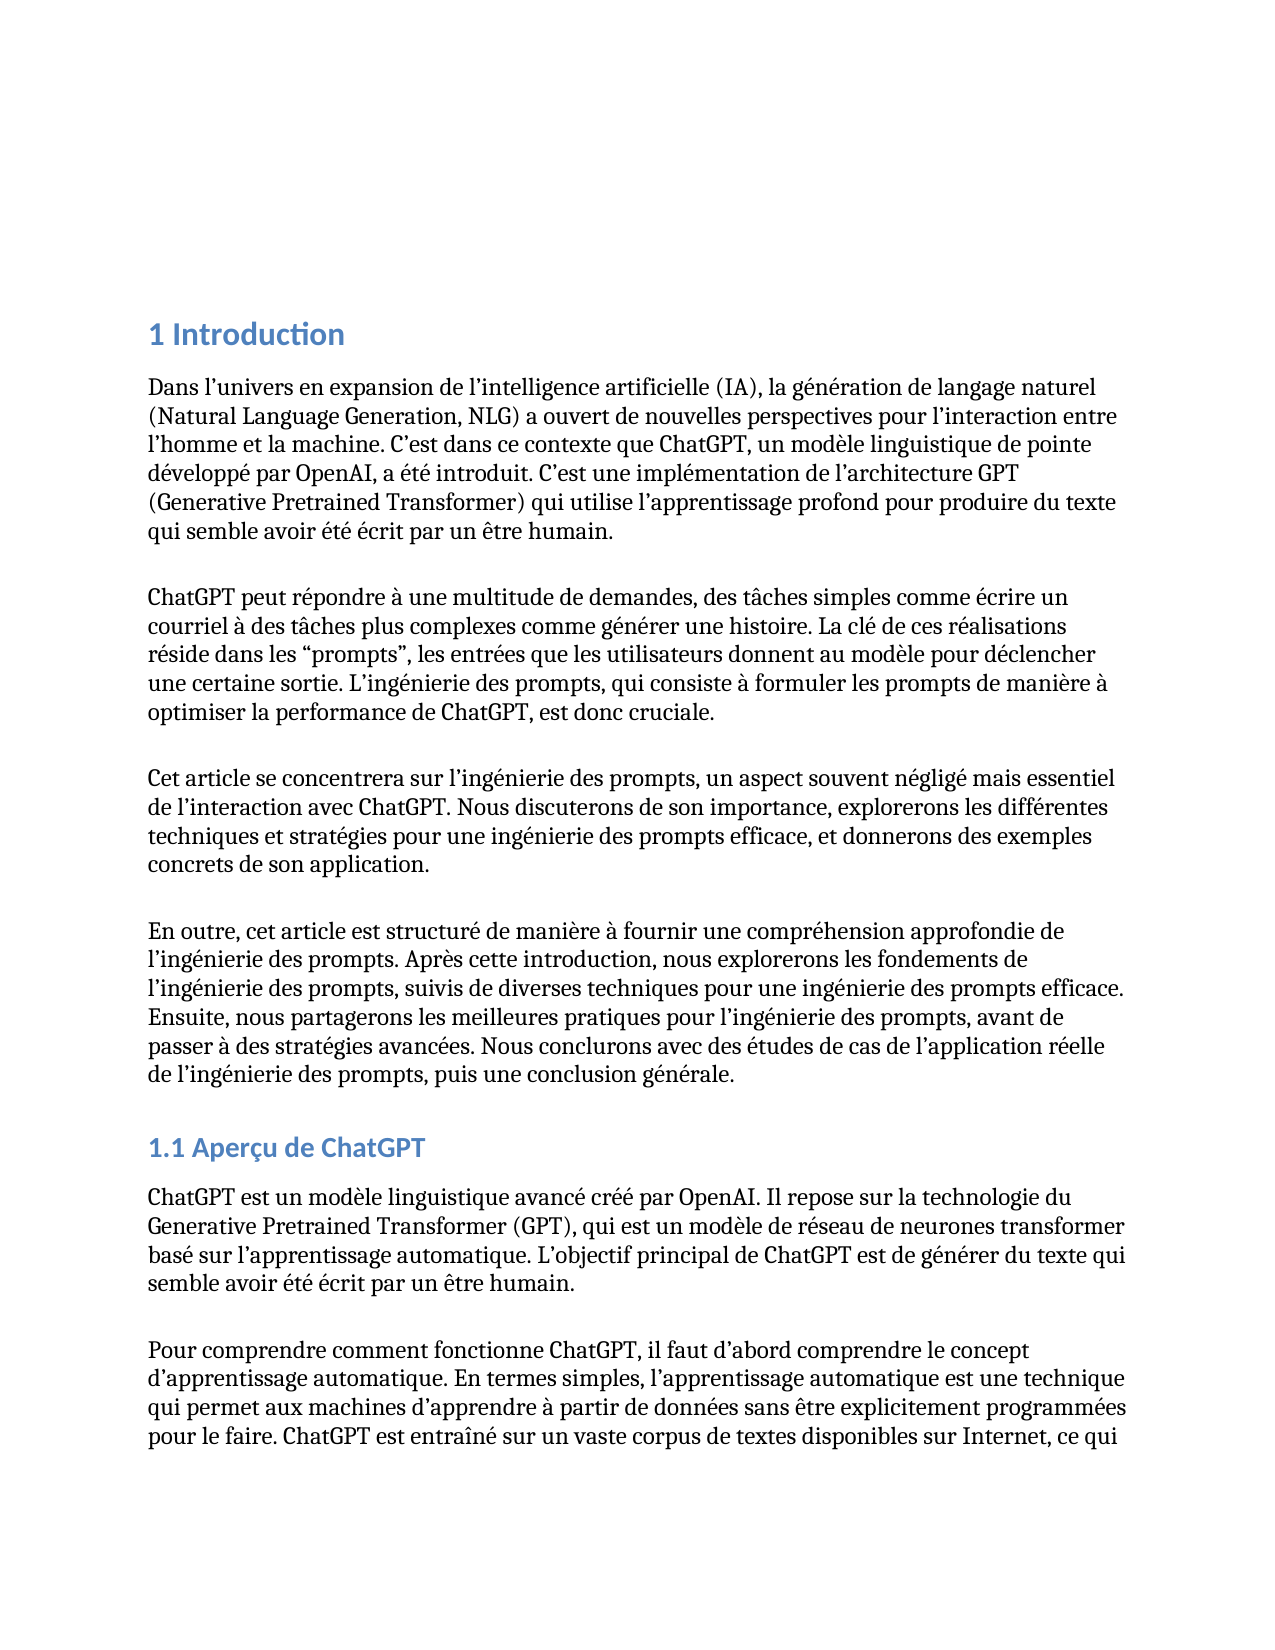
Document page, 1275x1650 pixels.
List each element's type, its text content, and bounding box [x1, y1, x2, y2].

text ChatGPT peut répondre à une multitude de demandes, des tâches simples comme écrire un courriel à des tâches plus complexes comme générer une histoire. La clé de ces réalisations réside dans les “prompts”, les entrées que les utilisateurs donnent au modèle pour déclencher une certaine sortie. L’ingénierie des prompts, qui consiste à formuler les prompts de manière à optimiser la performance de ChatGPT, est donc cruciale. [148, 583, 1127, 727]
text Cet article se concentrera sur l’ingénierie des prompts, un aspect souvent négligé mais essentiel de l’interaction avec ChatGPT. Nous discuterons de son importance, explorerons les différentes techniques et stratégies pour une ingénierie des prompts efficace, et donnerons des exemples concrets de son application. [148, 764, 1127, 879]
text En outre, cet article est structuré de manière à fournir une compréhension approfondie de l’ingénierie des prompts. Après cette introduction, nous explorerons les fondements de l’ingénierie des prompts, suivis de diverses techniques pour une ingénierie des prompts efficace. Ensuite, nous partagerons les meilleures pratiques pour l’ingénierie des prompts, avant de passer à des stratégies avancées. Nous conclurons avec des études de cas de l’application réelle de l’ingénierie des prompts, puis une conclusion générale. [148, 917, 1127, 1089]
subtitle 1.1 Aperçu de ChatGPT [148, 1129, 1127, 1164]
text ChatGPT est un modèle linguistique avancé créé par OpenAI. Il repose sur la technologie du Generative Pretrained Transformer (GPT), qui est un modèle de réseau de neurones transformer basé sur l’apprentissage automatique. L’objectif principal de ChatGPT est de générer du texte qui semble avoir été écrit par un être humain. [148, 1183, 1127, 1298]
text Dans l’univers en expansion de l’intelligence artificielle (IA), la génération de langage naturel (Natural Language Generation, NLG) a ouvert de nouvelles perspectives pour l’interaction entre l’homme et la machine. C’est dans ce contexte que ChatGPT, un modèle linguistique de pointe développé par OpenAI, a été introduit. C’est une implémentation de l’architecture GPT (Generative Pretrained Transformer) qui utilise l’apprentissage profond pour produire du texte qui semble avoir été écrit par un être humain. [148, 373, 1127, 545]
text Pour comprendre comment fonctionne ChatGPT, il faut d’abord comprendre le concept d’apprentissage automatique. En termes simples, l’apprentissage automatique est une technique qui permet aux machines d’apprendre à partir de données sans être explicitement programmées pour le faire. ChatGPT est entraîné sur un vaste corpus de textes disponibles sur Internet, ce qui [148, 1336, 1127, 1451]
subtitle 1 Introduction [148, 313, 1127, 354]
